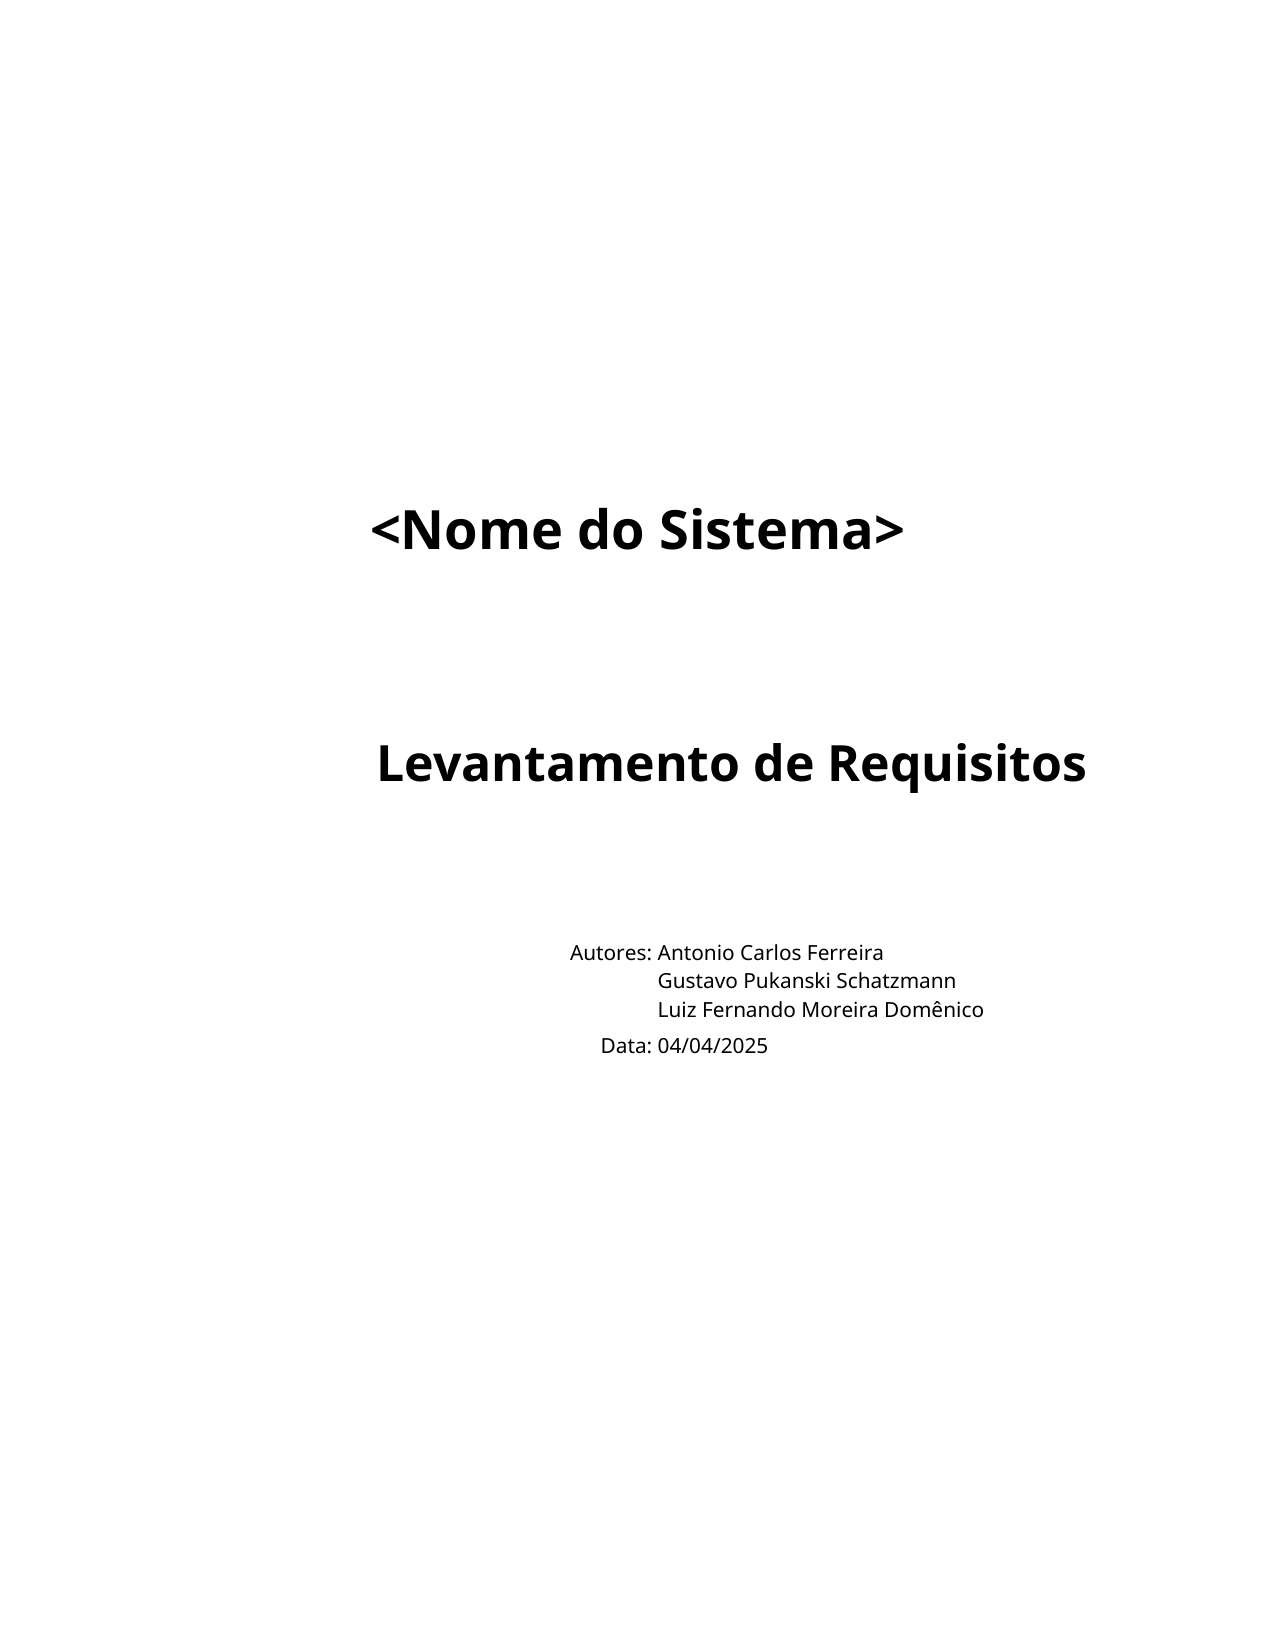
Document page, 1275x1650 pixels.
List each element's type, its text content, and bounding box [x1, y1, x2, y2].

text <Nome do Sistema> [187, 491, 1087, 565]
table_cell 04/04/2025 [652, 1031, 1052, 1067]
table_header Autores: [188, 938, 652, 1031]
table_cell Data: [188, 1031, 652, 1067]
table_header Antonio Carlos Ferreira Gustavo Pukanski Schatzmann Luiz Fernando Moreira Domênico [652, 938, 1052, 1031]
text Levantamento de Requisitos [187, 728, 1087, 796]
